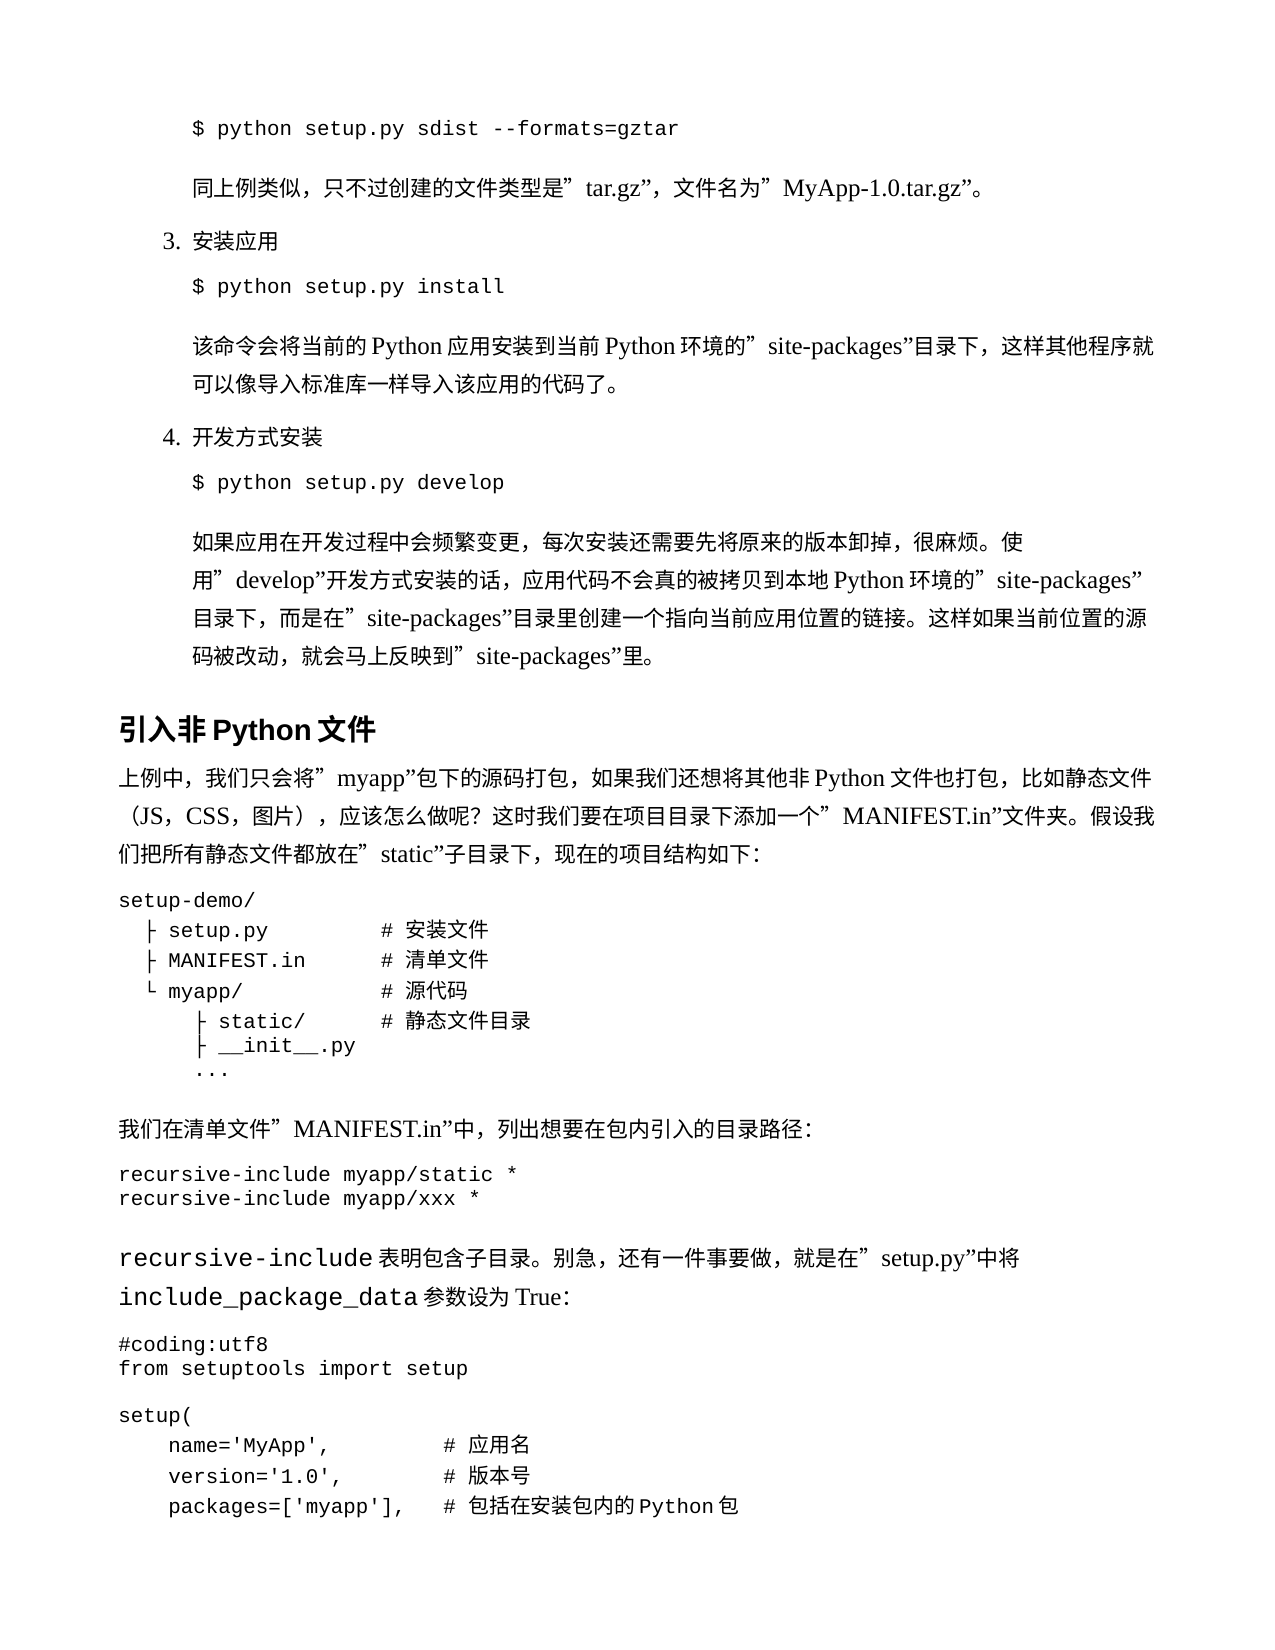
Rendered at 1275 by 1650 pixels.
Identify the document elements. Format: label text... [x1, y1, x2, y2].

text from setuptools import setup [118, 1358, 1157, 1381]
text packages=['myapp'], # 包括在安装包内的Python包 [118, 1489, 1157, 1520]
list $ python setup.py install [162, 276, 1157, 300]
text ├ setup.py # 安装文件 [118, 913, 1157, 944]
text ├ __init__.py [118, 1035, 199, 1058]
text version='1.0', # 版本号 [118, 1459, 1157, 1489]
list $ python setup.py sdist --formats=gztar [162, 118, 1157, 142]
text recursive-include myapp/xxx * [118, 1188, 1157, 1211]
text ├ __init__.py [200, 1035, 1157, 1058]
list 同上例类似，只不过创建的文件类型是”tar.gz”，文件名为”MyApp-1.0.tar.gz”。 [162, 171, 1157, 203]
subtitle 引入非Python文件 [118, 706, 1157, 749]
text ├ static/ # 静态文件目录 [118, 1004, 1157, 1035]
text #coding:utf8 [118, 1334, 1157, 1358]
list $ python setup.py develop [162, 472, 1157, 496]
list 如果应用在开发过程中会频繁变更，每次安装还需要先将原来的版本卸掉，很麻烦。使用”develop”开发方式安装的话，应用代码不会真的被拷贝到本地Python环境的”site-packages”目录下，而是在”site-packages”目录里创建一个指向当前应用位置的链接。这样如果当前位置的源码被改动，就会马上反映到”site-packages”里。 [162, 525, 1157, 671]
text └ myapp/ # 源代码 [118, 974, 1157, 1004]
text 我们在清单文件”MANIFEST.in”中，列出想要在包内引入的目录路径： [118, 1112, 1157, 1143]
list 开发方式安装 [162, 420, 1157, 451]
list 该命令会将当前的Python应用安装到当前Python环境的”site-packages”目录下，这样其他程序就可以像导入标准库一样导入该应用的代码了。 [162, 329, 1157, 399]
text ├ MANIFEST.in # 清单文件 [118, 944, 1157, 974]
text setup-demo/ [118, 889, 1157, 913]
text recursive-include myapp/static * [118, 1164, 1157, 1188]
text ... [118, 1058, 1157, 1082]
list 安装应用 [162, 224, 1157, 255]
text setup( [118, 1405, 1157, 1429]
text 上例中，我们只会将”myapp”包下的源码打包，如果我们还想将其他非Python文件也打包，比如静态文件（JS，CSS，图片），应该怎么做呢？这时我们要在项目目录下添加一个”MANIFEST.in”文件夹。假设我们把所有静态文件都放在”static”子目录下，现在的项目结构如下： [118, 761, 1157, 869]
text recursive-include表明包含子目录。别急，还有一件事要做，就是在”setup.py”中将include_package_data参数设为True： [118, 1241, 1157, 1313]
text name='MyApp', # 应用名 [118, 1429, 1157, 1459]
